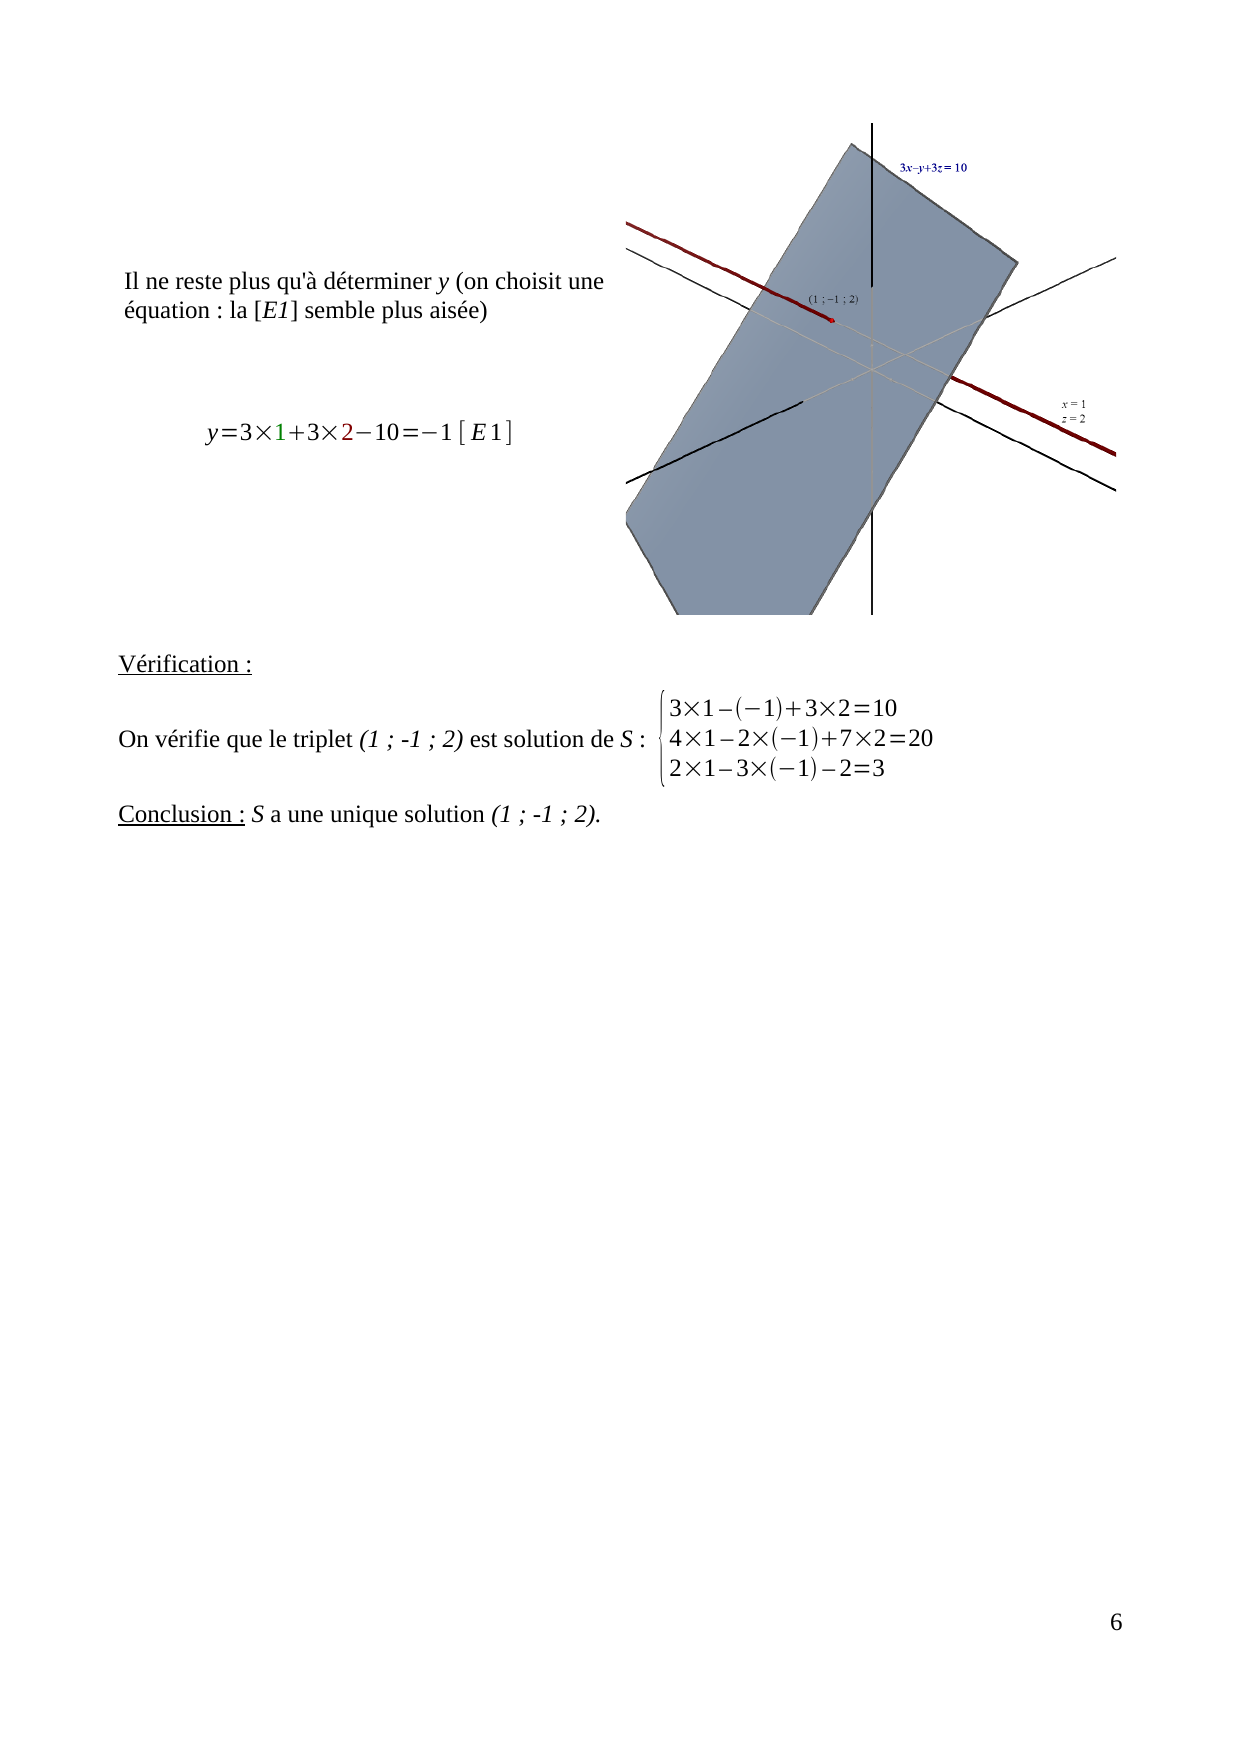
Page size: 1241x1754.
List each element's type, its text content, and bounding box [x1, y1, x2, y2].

text Vérification : [118, 649, 1122, 678]
table_cell Il ne reste plus qu'à déterminer y (on choisit une équation : la [E1] semble plus aisée) [118, 118, 620, 649]
text Conclusion : S a une unique solution (1 ; -1 ; 2). [118, 799, 1122, 828]
text On vérifie que le triplet (1 ; -1 ; 2) est solution de S : [118, 690, 1122, 787]
table_cell [620, 118, 1122, 649]
